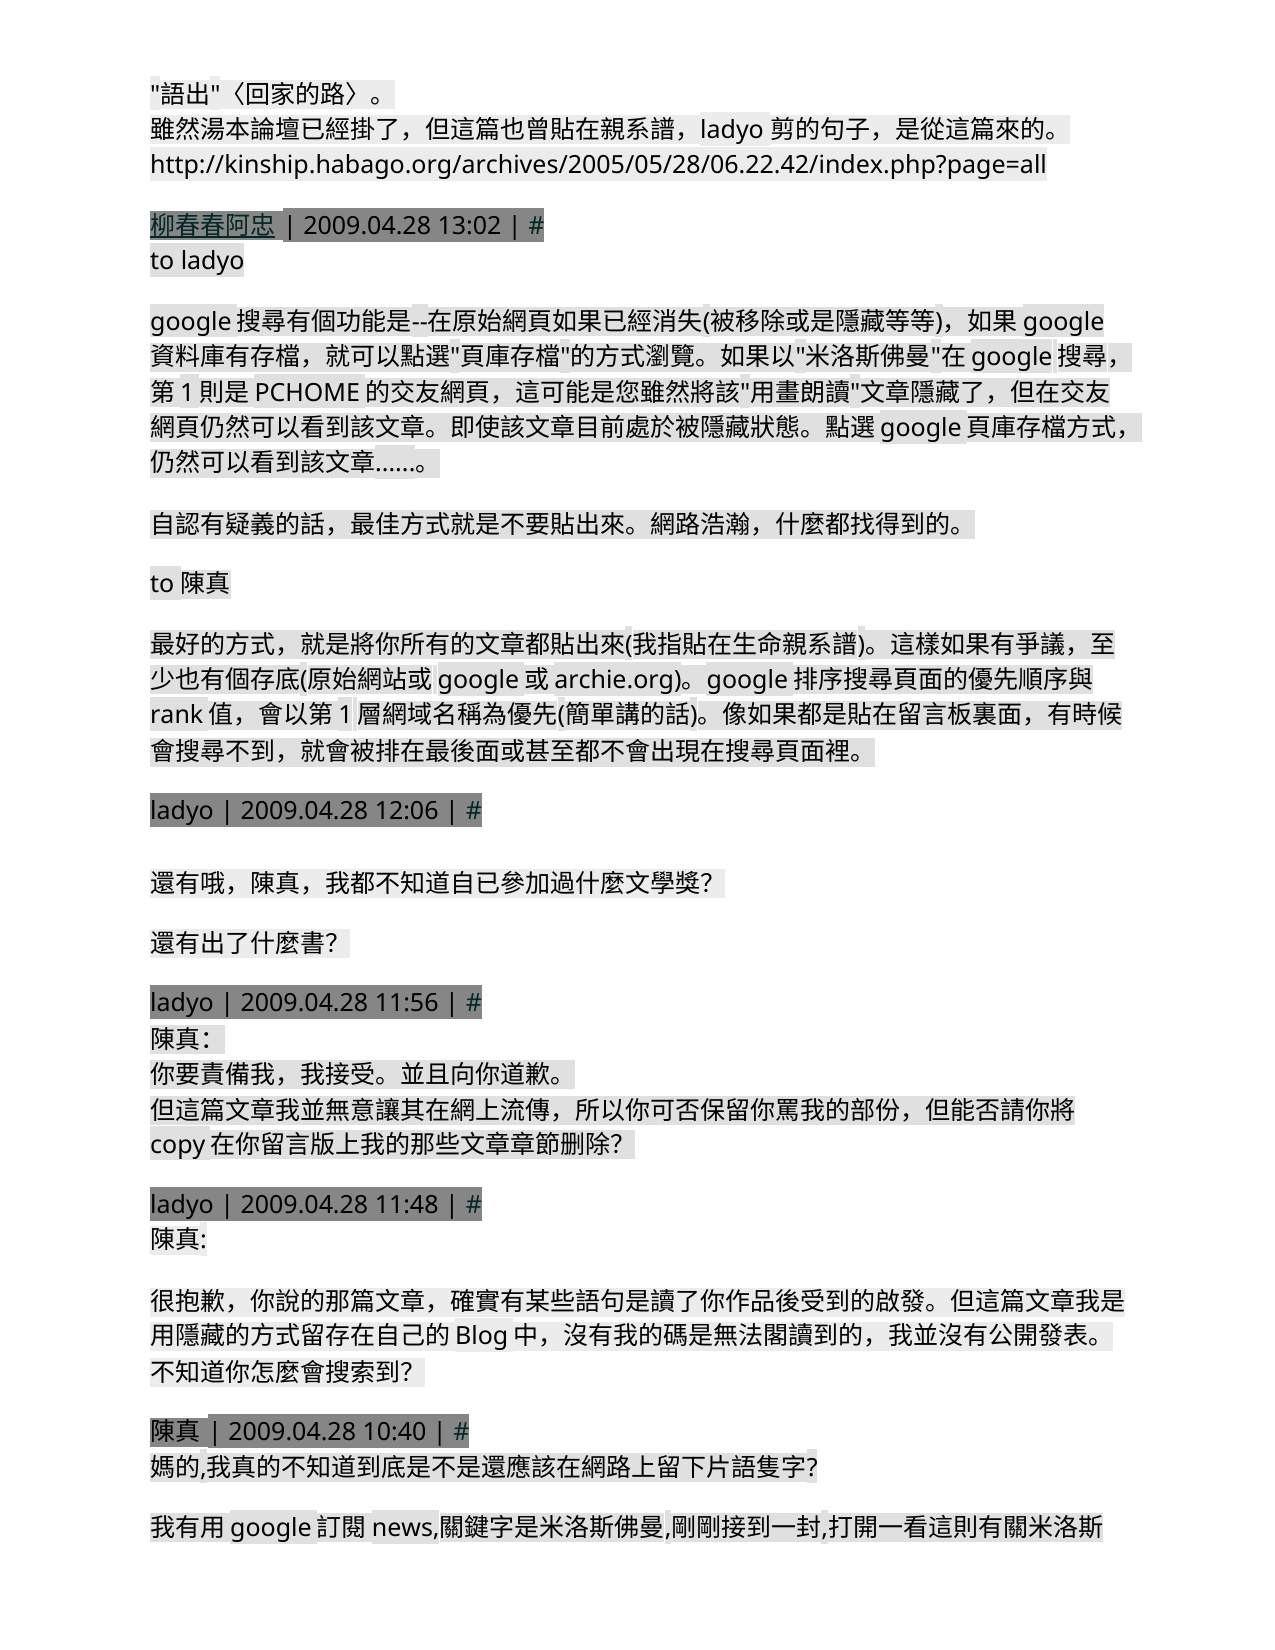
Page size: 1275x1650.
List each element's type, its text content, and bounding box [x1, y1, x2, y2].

text 柳春春阿忠 | 2009.04.28 13:02 | # [150, 206, 1125, 242]
text "語出"〈回家的路〉。 雖然湯本論壇已經掛了，但這篇也曾貼在親系譜，ladyo 剪的句子，是從這篇來的。 http://kinship.habago.org/archives/2005/05/28/06.22.42/index.php?page=all [150, 75, 1125, 181]
text 很抱歉，你說的那篇文章，確實有某些語句是讀了你作品後受到的啟發。但這篇文章我是用隱藏的方式留存在自己的Blog中，沒有我的碼是無法閣讀到的，我並沒有公開發表。不知道你怎麼會搜索到？ [150, 1281, 1125, 1387]
text 媽的,我真的不知道到底是不是還應該在網路上留下片語隻字? [150, 1448, 1125, 1483]
text 陳真: [150, 1221, 1125, 1256]
text 陳真： 你要責備我，我接受。並且向你道歉。 但這篇文章我並無意讓其在網上流傳，所以你可否保留你罵我的部份，但能否請你將copy在你留言版上我的那些文章章節删除？ [150, 1019, 1125, 1160]
text ladyo | 2009.04.28 11:48 | # [150, 1185, 1125, 1221]
text to 陳真 [150, 564, 1125, 600]
text 自認有疑義的話，最佳方式就是不要貼出來。網路浩瀚，什麼都找得到的。 [150, 504, 1125, 539]
text 還有出了什麼書？ [150, 923, 1125, 958]
text to ladyo [150, 242, 1125, 277]
text ladyo | 2009.04.28 11:56 | # [150, 983, 1125, 1019]
text 最好的方式，就是將你所有的文章都貼出來(我指貼在生命親系譜)。這樣如果有爭議，至少也有個存底(原始網站或google或archie.org)。google排序搜尋頁面的優先順序與rank值，會以第1層網域名稱為優先(簡單講的話)。像如果都是貼在留言板裏面，有時候會搜尋不到，就會被排在最後面或甚至都不會出現在搜尋頁面裡。 [150, 625, 1125, 767]
text 我有用google訂閱news,關鍵字是米洛斯佛曼,剛剛接到一封,打開一看這則有關米洛斯 [150, 1508, 1125, 1544]
text google搜尋有個功能是--在原始網頁如果已經消失(被移除或是隱藏等等)，如果google資料庫有存檔，就可以點選"頁庫存檔"的方式瀏覽。如果以"米洛斯佛曼"在google搜尋，第1則是PCHOME的交友網頁，這可能是您雖然將該"用畫朗讀"文章隱藏了，但在交友網頁仍然可以看到該文章。即使該文章目前處於被隱藏狀態。點選google頁庫存檔方式，仍然可以看到該文章......。 [150, 302, 1125, 479]
text 陳真 | 2009.04.28 10:40 | # [150, 1412, 1125, 1448]
text 還有哦，陳真，我都不知道自已參加過什麼文學獎？ [150, 827, 1125, 898]
text ladyo | 2009.04.28 12:06 | # [150, 792, 1125, 827]
